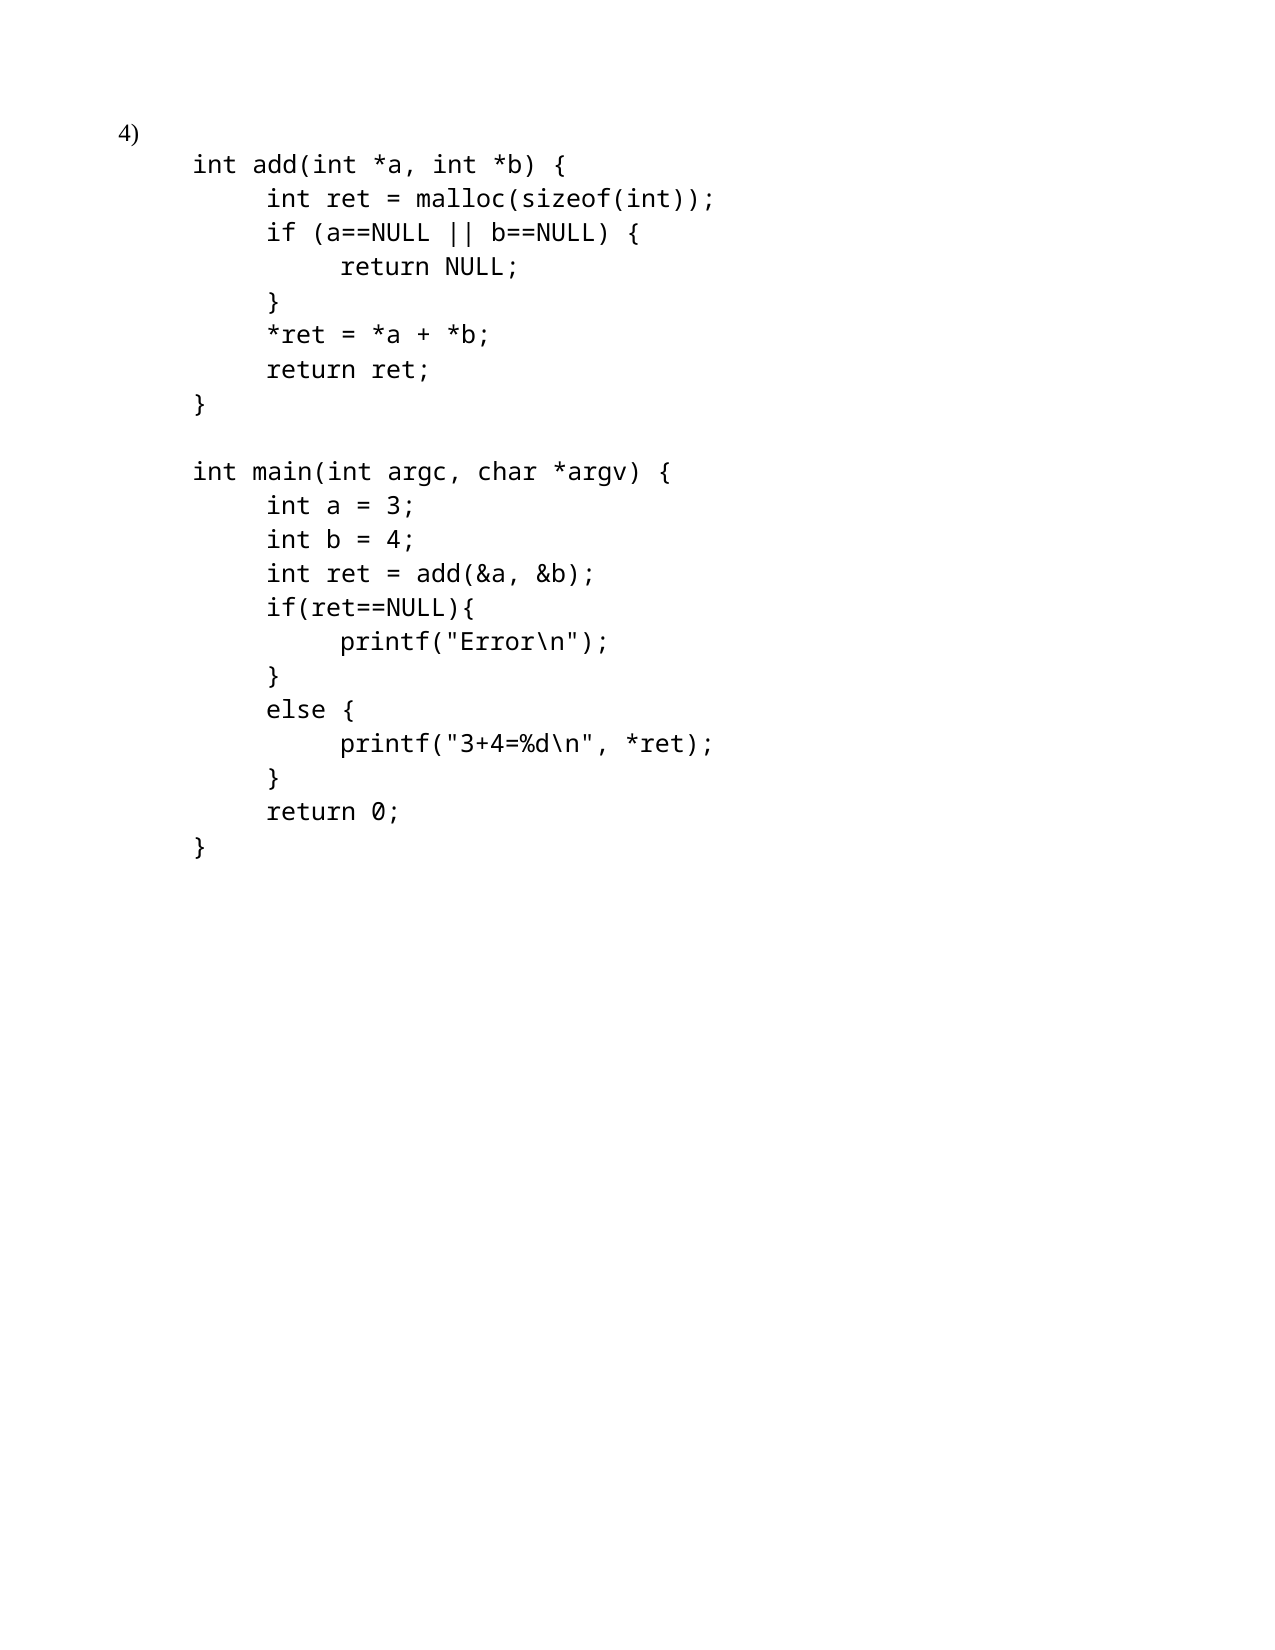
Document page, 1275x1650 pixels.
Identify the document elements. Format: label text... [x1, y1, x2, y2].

text printf("Error\n"); [118, 624, 1157, 658]
text } [118, 828, 1157, 862]
text int main(int argc, char *argv) { [118, 453, 1157, 487]
text int b = 4; [118, 522, 1157, 556]
text 4) [118, 118, 1157, 147]
text return 0; [118, 794, 1157, 828]
text *ret = *a + *b; [118, 317, 1157, 351]
text else { [118, 692, 1157, 726]
text int add(int *a, int *b) { [118, 147, 1157, 181]
text if(ret==NULL){ [118, 590, 1157, 624]
text int ret = add(&a, &b); [118, 556, 1157, 590]
text printf("3+4=%d\n", *ret); [118, 726, 1157, 760]
text } [118, 760, 1157, 794]
text return NULL; [118, 249, 1157, 283]
text if (a==NULL || b==NULL) { [118, 215, 1157, 249]
text } [118, 658, 1157, 692]
text int ret = malloc(sizeof(int)); [118, 181, 1157, 215]
text } [118, 385, 1157, 419]
text } [118, 283, 1157, 317]
text return ret; [118, 351, 1157, 385]
text int a = 3; [118, 487, 1157, 522]
